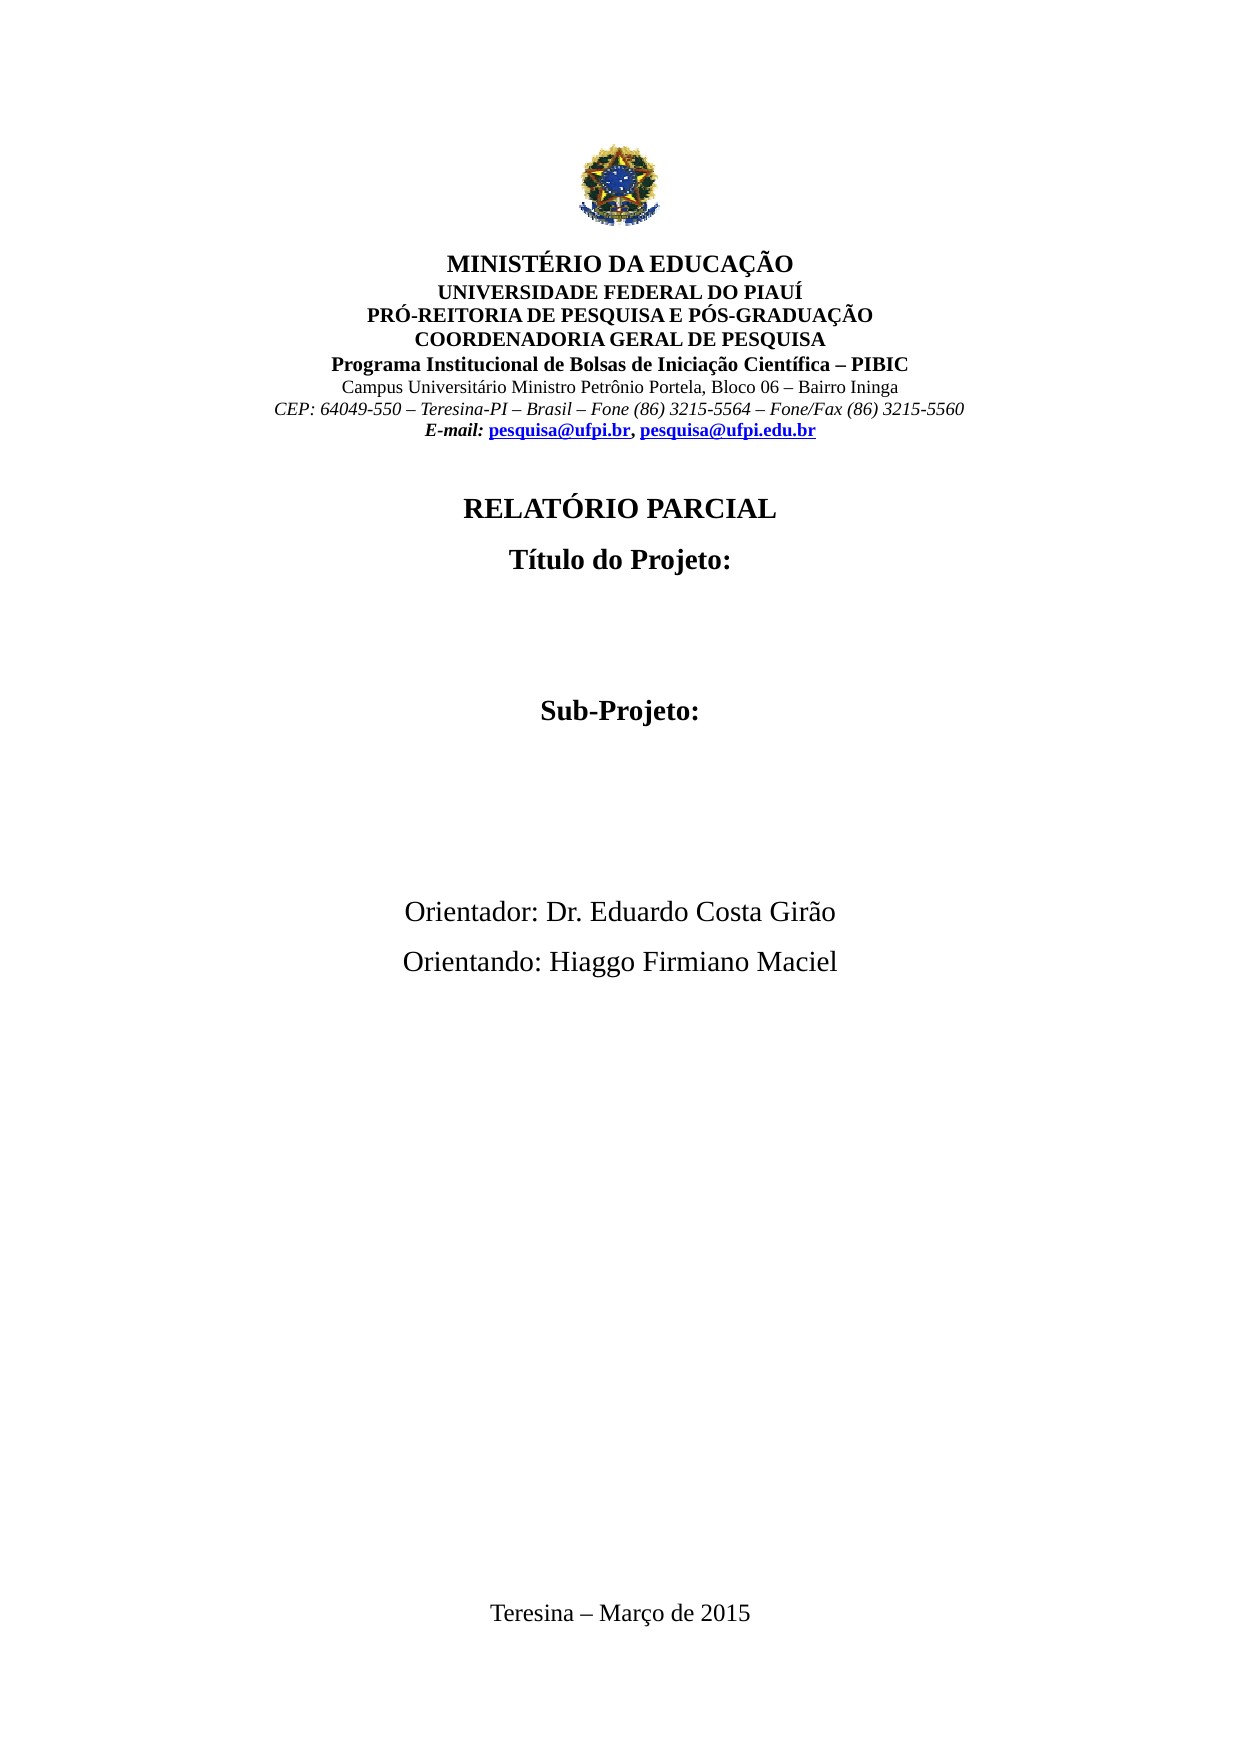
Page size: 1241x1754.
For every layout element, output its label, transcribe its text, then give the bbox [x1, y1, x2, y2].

text Teresina – Março de 2015 [118, 1598, 1122, 1627]
text Orientando: Hiaggo Firmiano Maciel [118, 944, 1122, 978]
text RELATÓRIO PARCIAL [118, 492, 1122, 525]
text UNIVERSIDADE FEDERAL DO PIAUÍ [118, 280, 1122, 304]
text Sub-Projeto: [118, 693, 1122, 726]
text Programa Institucional de Bolsas de Iniciação Científica – PIBIC [118, 351, 1122, 376]
text Título do Projeto: [118, 542, 1122, 575]
picture [579, 144, 661, 228]
text PRÓ-REITORIA DE PESQUISA E PÓS-GRADUAÇÃO [118, 304, 1122, 327]
text Campus Universitário Ministro Petrônio Portela, Bloco 06 – Bairro Ininga [118, 376, 1122, 398]
text CEP: 64049-550 – Teresina-PI – Brasil – Fone (86) 3215-5564 – Fone/Fax (86) 3215-5560 [118, 398, 1122, 419]
text Orientador: Dr. Eduardo Costa Girão [118, 894, 1122, 928]
text MINISTÉRIO DA EDUCAÇÃO [118, 243, 1122, 280]
text COORDENADORIA GERAL DE PESQUISA [118, 327, 1122, 351]
text E-mail: pesquisa@ufpi.br, pesquisa@ufpi.edu.br [118, 419, 1122, 441]
